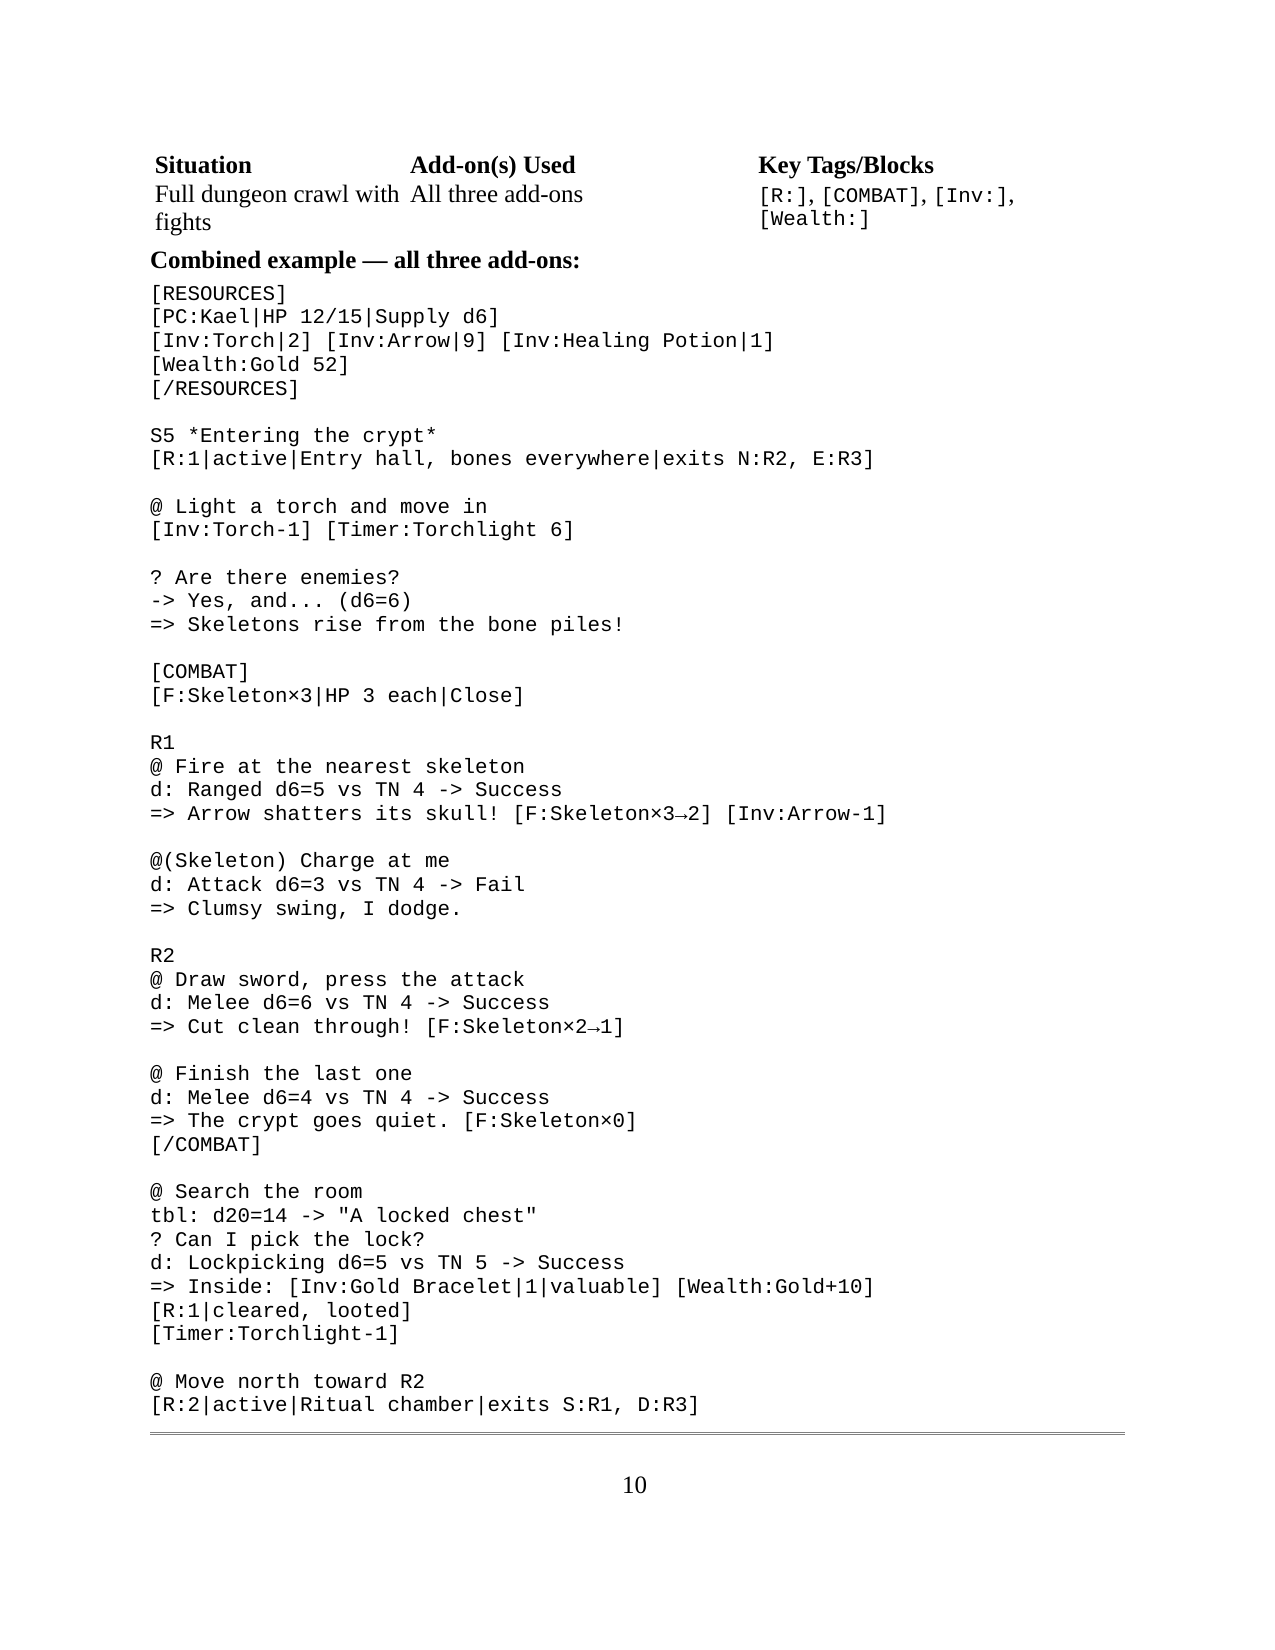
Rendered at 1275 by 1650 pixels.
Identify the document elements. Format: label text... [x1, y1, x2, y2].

table_header Key Tags/Blocks [754, 150, 1125, 179]
table_header Situation [150, 150, 405, 179]
text -> Yes, and... (d6=6) [150, 590, 1125, 614]
text => Cut clean through! [F:Skeleton×2→1] [150, 1016, 1125, 1039]
text => Skeletons rise from the bone piles! [150, 614, 1125, 638]
text d: Melee d6=6 vs TN 4 -> Success [150, 992, 1125, 1016]
text @ Search the room [150, 1181, 1125, 1205]
text [RESOURCES] [150, 283, 1125, 307]
text [F:Skeleton×3|HP 3 each|Close] [150, 685, 1125, 708]
text [R:1|active|Entry hall, bones everywhere|exits N:R2, E:R3] [150, 448, 1125, 472]
text @ Move north toward R2 [150, 1371, 1125, 1394]
text tbl: d20=14 -> "A locked chest" [150, 1205, 1125, 1229]
text d: Ranged d6=5 vs TN 4 -> Success [150, 779, 1125, 803]
table_cell Full dungeon crawl with fights [150, 179, 405, 236]
text [/RESOURCES] [150, 377, 1125, 401]
text d: Melee d6=4 vs TN 4 -> Success [150, 1087, 1125, 1111]
text [PC:Kael|HP 12/15|Supply d6] [150, 307, 1125, 330]
text @ Draw sword, press the attack [150, 969, 1125, 992]
text [/COMBAT] [150, 1134, 1125, 1158]
text => Inside: [Inv:Gold Bracelet|1|valuable] [Wealth:Gold+10] [150, 1276, 1125, 1300]
table_cell [R:], [COMBAT], [Inv:], [Wealth:] [754, 179, 1125, 236]
text Combined example — all three add-ons: [150, 245, 1125, 274]
text R2 [150, 945, 1125, 969]
text @ Light a torch and move in [150, 496, 1125, 519]
text [COMBAT] [150, 661, 1125, 685]
text ? Can I pick the lock? [150, 1229, 1125, 1252]
text @(Skeleton) Charge at me [150, 850, 1125, 874]
text d: Attack d6=3 vs TN 4 -> Fail [150, 874, 1125, 898]
text [Wealth:Gold 52] [150, 354, 1125, 377]
text @ Finish the last one [150, 1063, 1125, 1087]
text @ Fire at the nearest skeleton [150, 756, 1125, 779]
text S5 *Entering the crypt* [150, 425, 1125, 448]
text ? Are there enemies? [150, 567, 1125, 590]
text [R:2|active|Ritual chamber|exits S:R1, D:R3] [150, 1394, 1125, 1418]
table_header Add-on(s) Used [405, 150, 753, 179]
text [Inv:Torch|2] [Inv:Arrow|9] [Inv:Healing Potion|1] [150, 330, 1125, 354]
text [Inv:Torch-1] [Timer:Torchlight 6] [150, 519, 1125, 543]
text => The crypt goes quiet. [F:Skeleton×0] [150, 1111, 1125, 1134]
text [R:1|cleared, looted] [150, 1300, 1125, 1323]
text R1 [150, 732, 1125, 756]
text d: Lockpicking d6=5 vs TN 5 -> Success [150, 1252, 1125, 1276]
text => Clumsy swing, I dodge. [150, 898, 1125, 921]
text => Arrow shatters its skull! [F:Skeleton×3→2] [Inv:Arrow-1] [150, 803, 1125, 827]
table_cell All three add-ons [405, 179, 753, 236]
text [Timer:Torchlight-1] [150, 1323, 1125, 1347]
